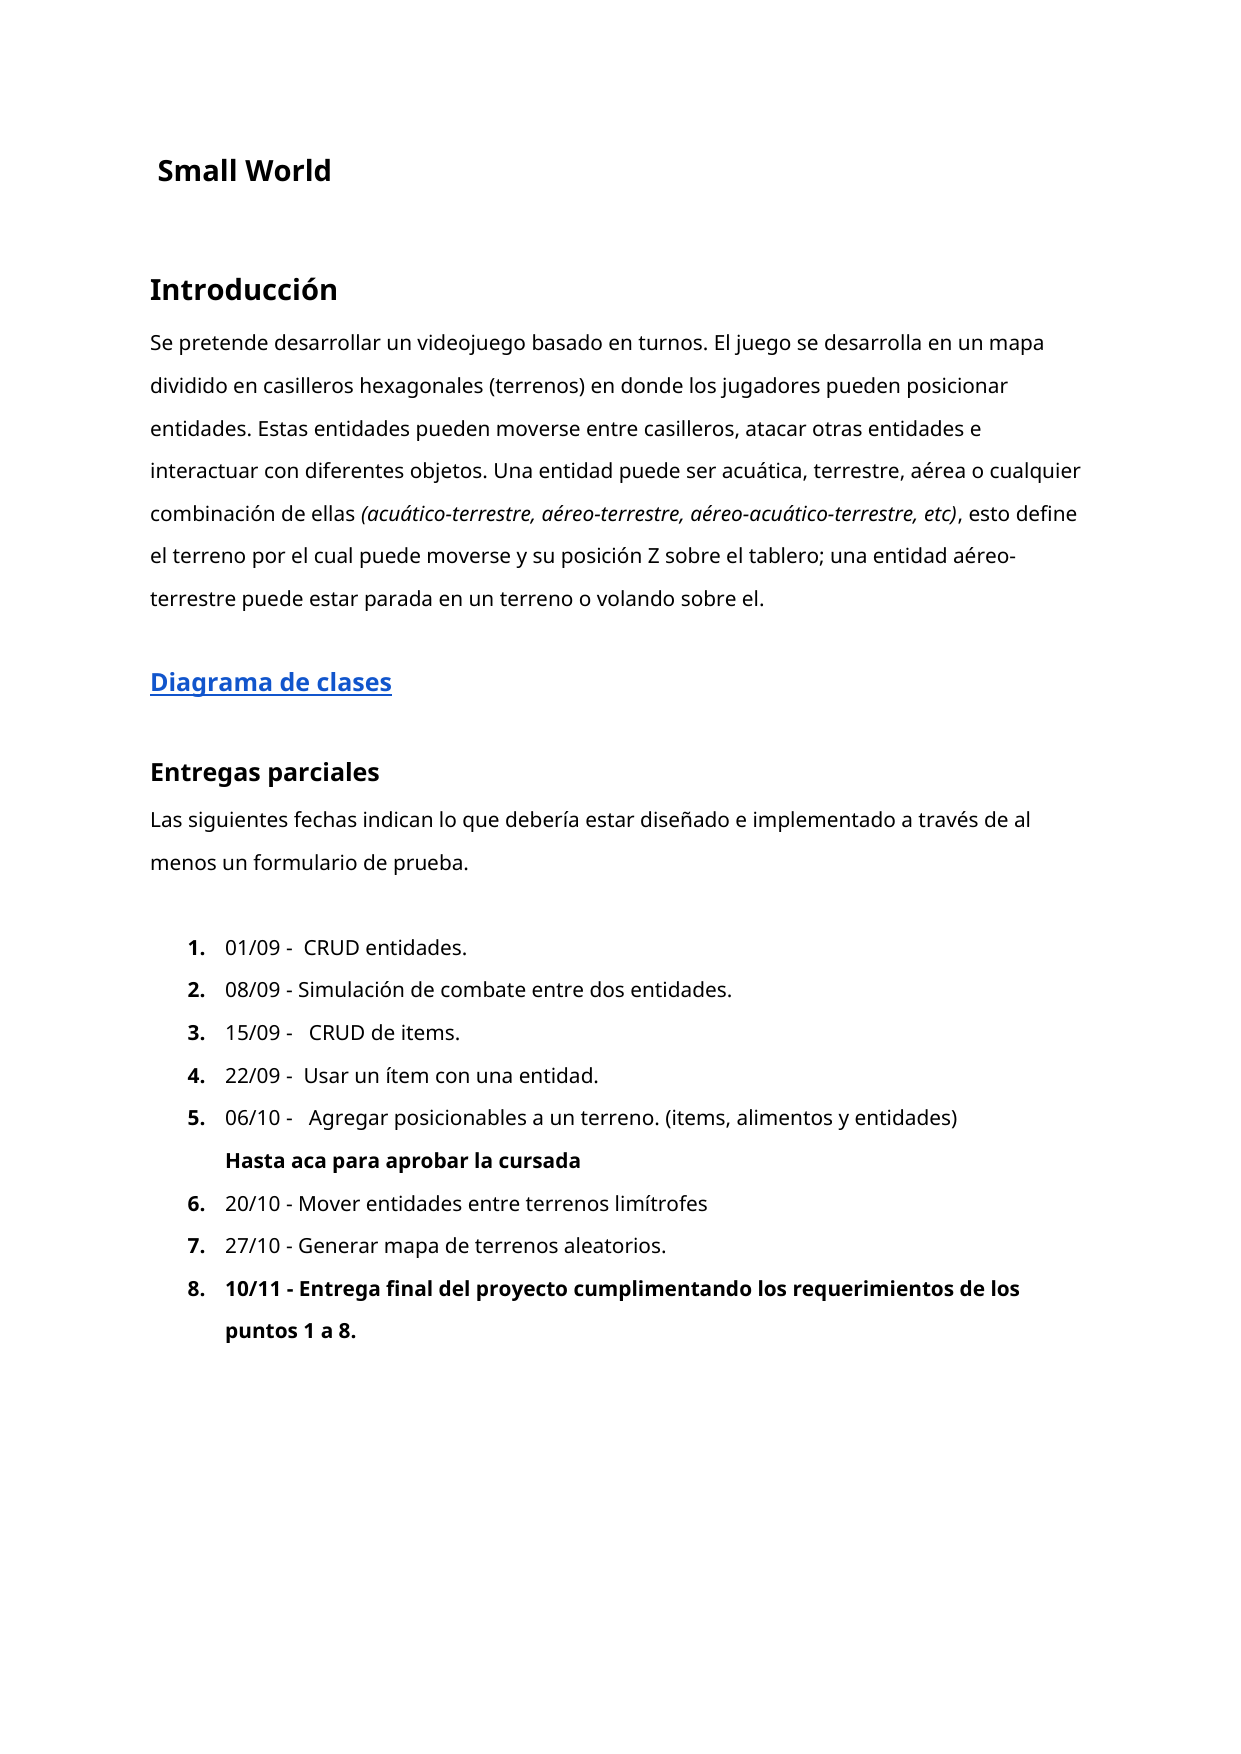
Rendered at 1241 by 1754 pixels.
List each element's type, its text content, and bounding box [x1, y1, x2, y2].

list 20/10 - Mover entidades entre terrenos limítrofes [187, 1189, 1090, 1217]
text Se pretende desarrollar un videojuego basado en turnos. El juego se desarrolla en un mapa dividido en casilleros hexagonales (terrenos) en donde los jugadores pueden posicionar entidades. Estas entidades pueden moverse entre casilleros, atacar otras entidades e interactuar con diferentes objetos. Una entidad puede ser acuática, terrestre, aérea o cualquier combinación de ellas (acuático-terrestre, aéreo-terrestre, aéreo-acuático-terrestre, etc), esto define el terreno por el cual puede moverse y su posición Z sobre el tablero; una entidad aéreo-terrestre puede estar parada en un terreno o volando sobre el. [150, 328, 1090, 612]
list 08/09 - Simulación de combate entre dos entidades. [187, 976, 1090, 1004]
text Diagrama de clases [150, 665, 1090, 699]
list 06/10 - Agregar posicionables a un terreno. (items, alimentos y entidades) [187, 1103, 1090, 1132]
list 10/11 - Entrega final del proyecto cumplimentando los requerimientos de los puntos 1 a 8. [187, 1274, 1090, 1345]
list 15/09 - CRUD de items. [187, 1018, 1090, 1047]
list 27/10 - Generar mapa de terrenos aleatorios. [187, 1231, 1090, 1260]
list 22/09 - Usar un ítem con una entidad. [187, 1061, 1090, 1089]
text Small World [150, 150, 1090, 190]
text Entregas parciales [150, 754, 1090, 788]
list 01/09 - CRUD entidades. [187, 933, 1090, 961]
text Hasta aca para aprobar la cursada [225, 1146, 1090, 1174]
text Introducción [150, 269, 1090, 309]
text Las siguientes fechas indican lo que debería estar diseñado e implementado a través de al menos un formulario de prueba. [150, 805, 1090, 876]
